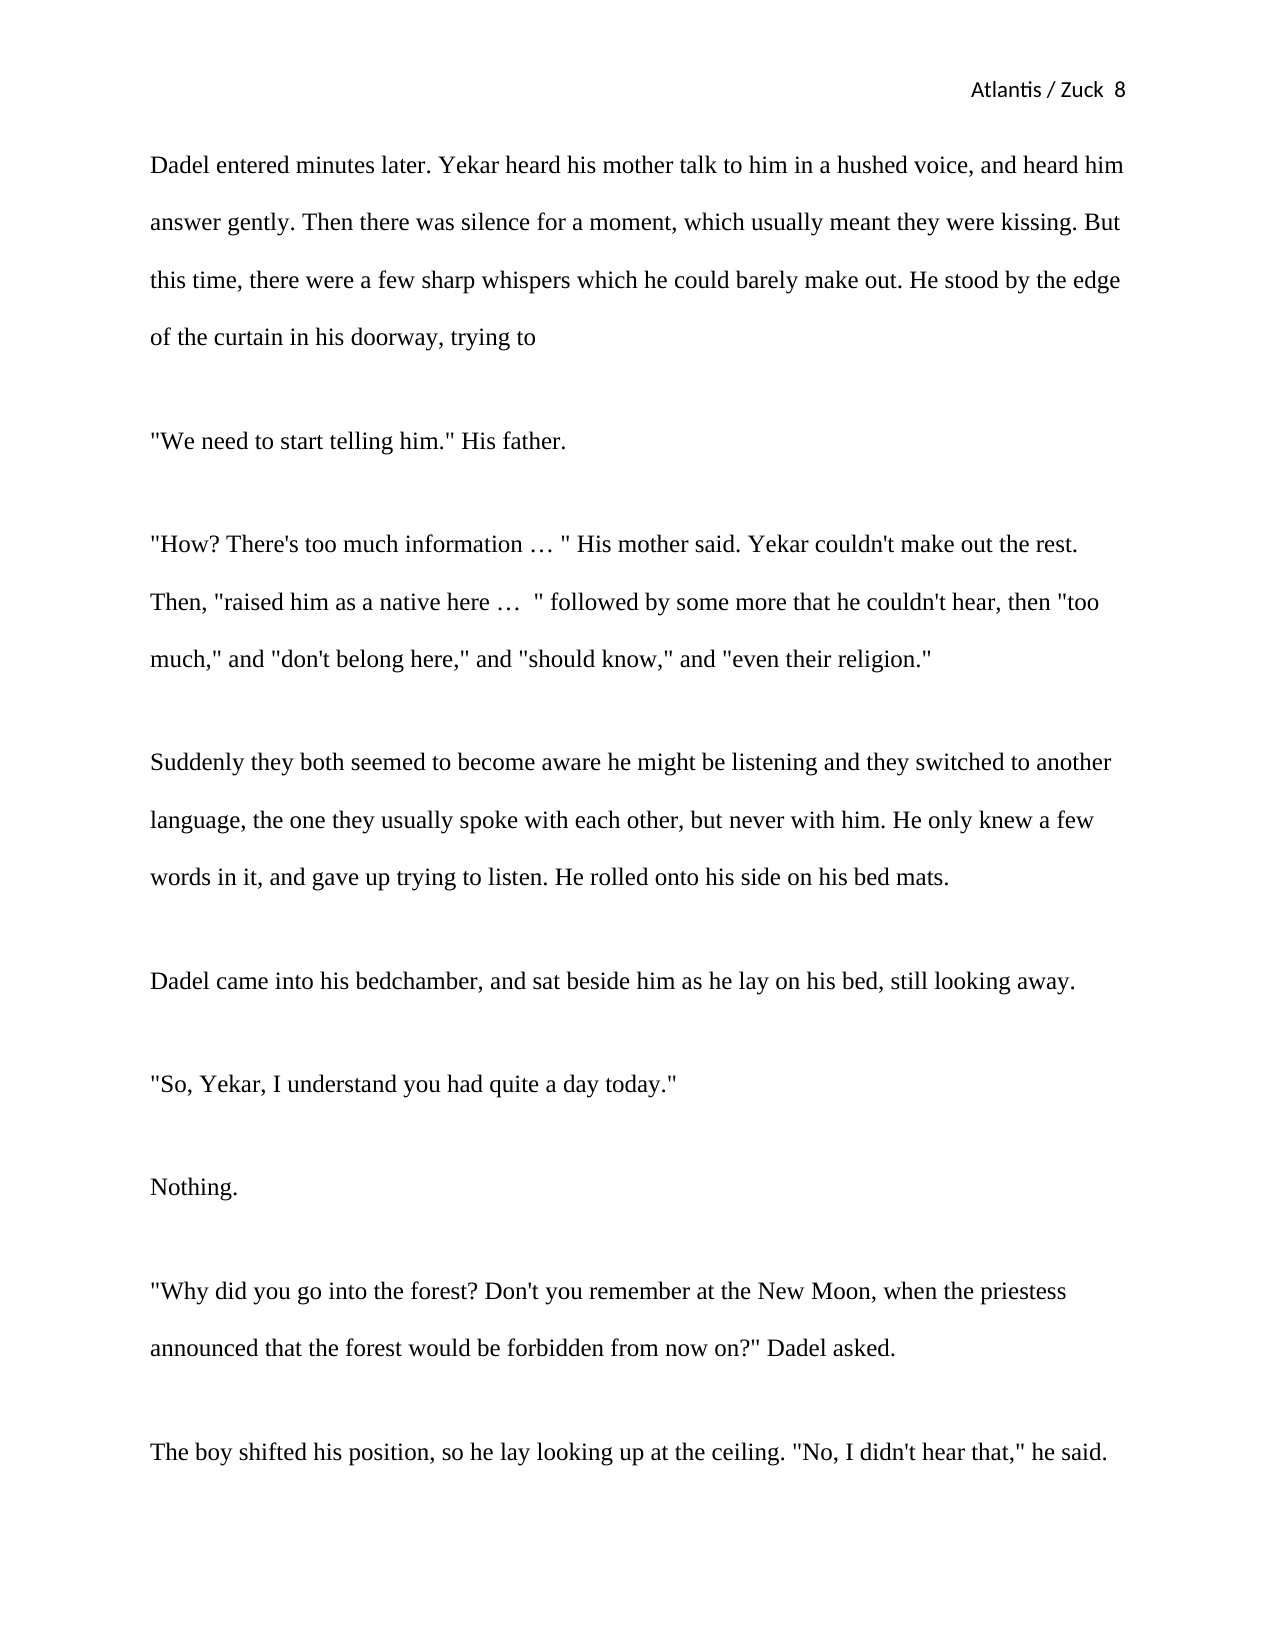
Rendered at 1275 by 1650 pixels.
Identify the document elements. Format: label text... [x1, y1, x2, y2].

text "So, Yekar, I understand you had quite a day today." [150, 1069, 1125, 1098]
text "Why did you go into the forest? Don't you remember at the New Moon, when the priestess announced that the forest would be forbidden from now on?" Dadel asked. [150, 1276, 1125, 1362]
text Dadel came into his bedchamber, and sat beside him as he lay on his bed, still looking away. [150, 966, 1125, 994]
text "How? There's too much information … " His mother said. Yekar couldn't make out the rest. Then, "raised him as a native here … " followed by some more that he couldn't hear, then "too much," and "don't belong here," and "should know," and "even their religion." [150, 529, 1125, 673]
text Nothing. [150, 1172, 1125, 1201]
text Suddenly they both seemed to become aware he might be listening and they switched to another language, the one they usually spoke with each other, but never with him. He only knew a few words in it, and gave up trying to listen. He rolled onto his side on his bed mats. [150, 747, 1125, 891]
text Dadel entered minutes later. Yekar heard his mother talk to him in a hushed voice, and heard him answer gently. Then there was silence for a moment, which usually meant they were kissing. But this time, there were a few sharp whispers which he could barely make out. He stood by the edge of the curtain in his doorway, trying to [150, 150, 1125, 351]
text The boy shifted his position, so he lay looking up at the ceiling. "No, I didn't hear that," he said. [150, 1437, 1125, 1465]
text "We need to start telling him." His father. [150, 426, 1125, 454]
